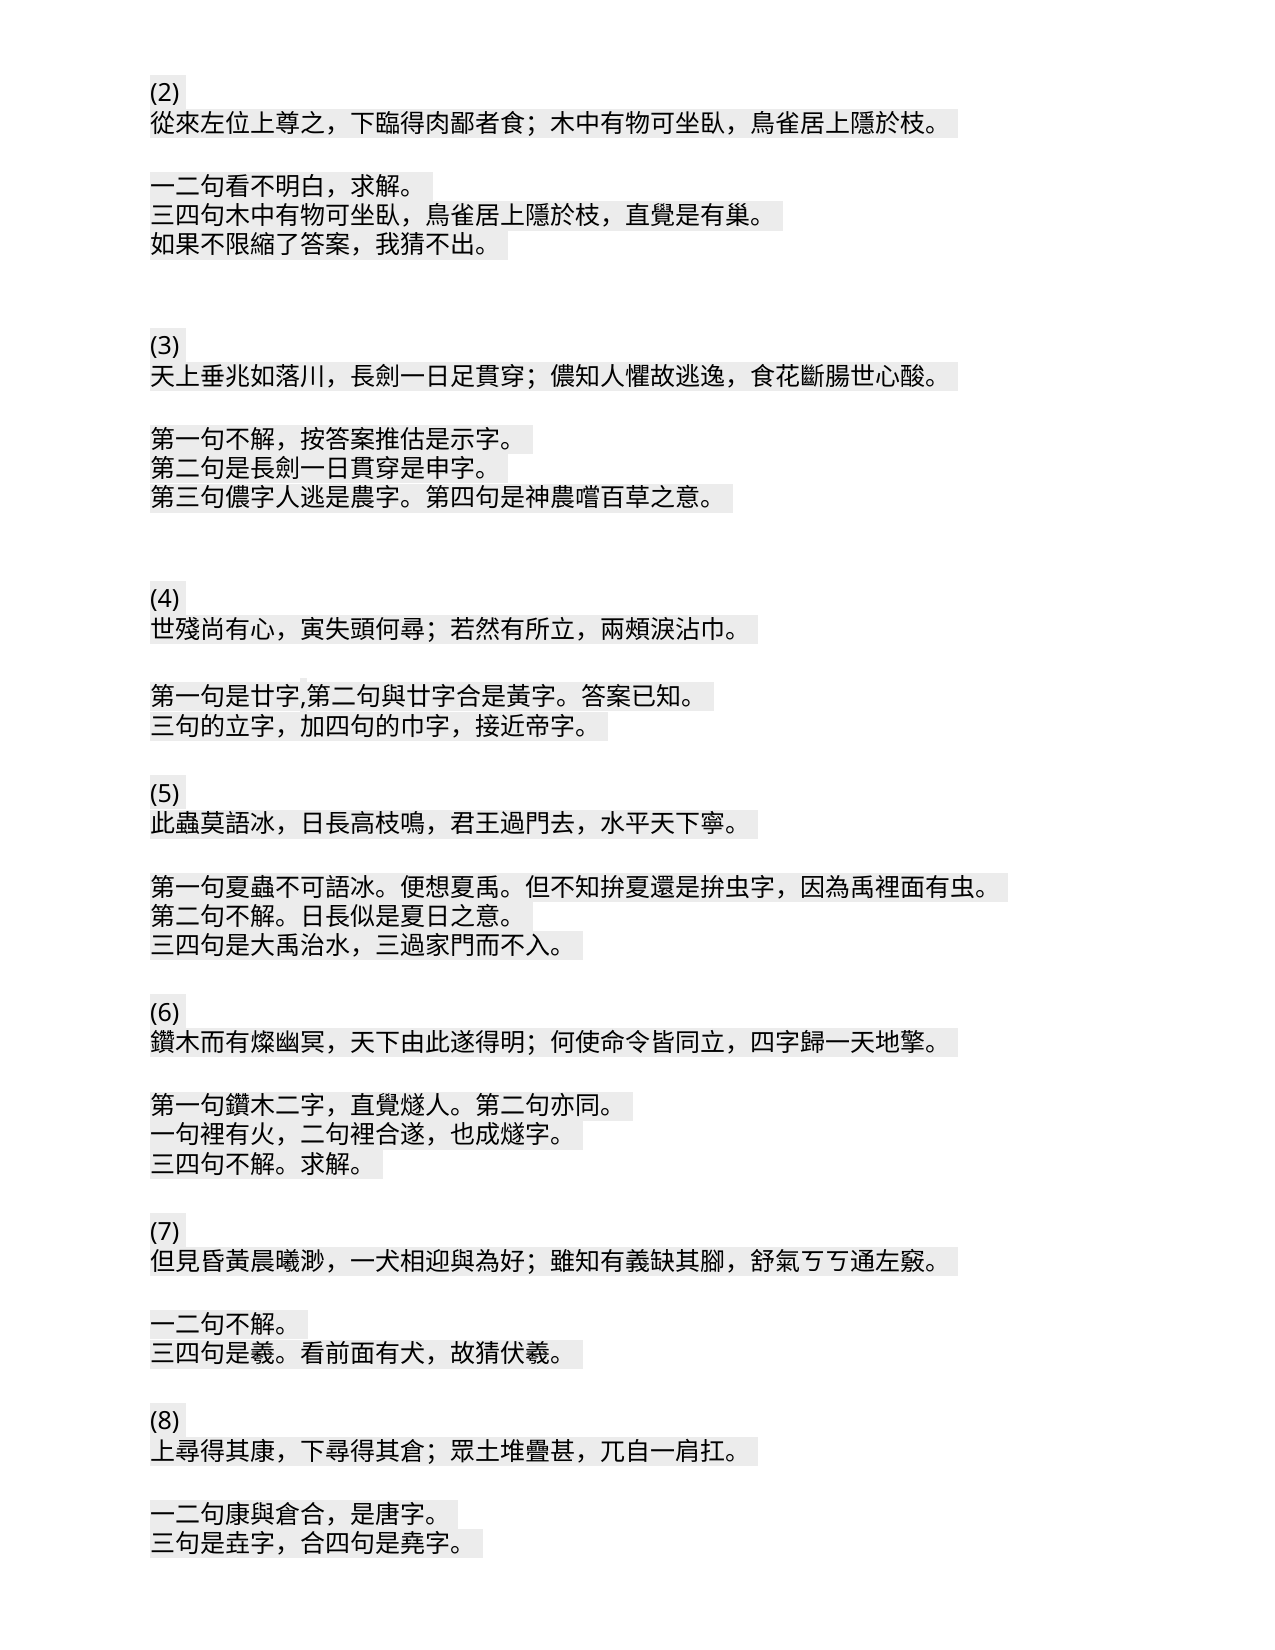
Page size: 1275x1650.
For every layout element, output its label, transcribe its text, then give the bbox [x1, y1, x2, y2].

text (2) 從來左位上尊之，下臨得肉鄙者食；木中有物可坐臥，鳥雀居上隱於枝。 一二句看不明白，求解。 三四句木中有物可坐臥，鳥雀居上隱於枝，直覺是有巢。 如果不限縮了答案，我猜不出。 (3) 天上垂兆如落川，長劍一日足貫穿；儂知人懼故逃逸，食花斷腸世心酸。 第一句不解，按答案推估是示字。 第二句是長劍一日貫穿是申字。 第三句儂字人逃是農字。第四句是神農嚐百草之意。 (4) 世殘尚有心，寅失頭何尋；若然有所立，兩頰淚沾巾。 第一句是廿字,第二句與廿字合是黃字。答案已知。 三句的立字，加四句的巾字，接近帝字。 (5) 此蟲莫語冰，日長高枝鳴，君王過門去，水平天下寧。 第一句夏蟲不可語冰。便想夏禹。但不知拚夏還是拚虫字，因為禹裡面有虫。 第二句不解。日長似是夏日之意。 三四句是大禹治水，三過家門而不入。 (6) 鑽木而有燦幽冥，天下由此遂得明；何使命令皆同立，四字歸一天地擎。 第一句鑽木二字，直覺燧人。第二句亦同。 一句裡有火，二句裡合遂，也成燧字。 三四句不解。求解。 (7) 但見昏黃晨曦渺，一犬相迎與為好；雖知有義缺其腳，舒氣ㄎㄎ通左竅。 一二句不解。 三四句是羲。看前面有犬，故猜伏羲。 (8) 上尋得其康，下尋得其倉；眾土堆疊甚，兀自一肩扛。 一二句康與倉合，是唐字。 三句是垚字，合四句是堯字。 [150, 75, 1125, 1558]
